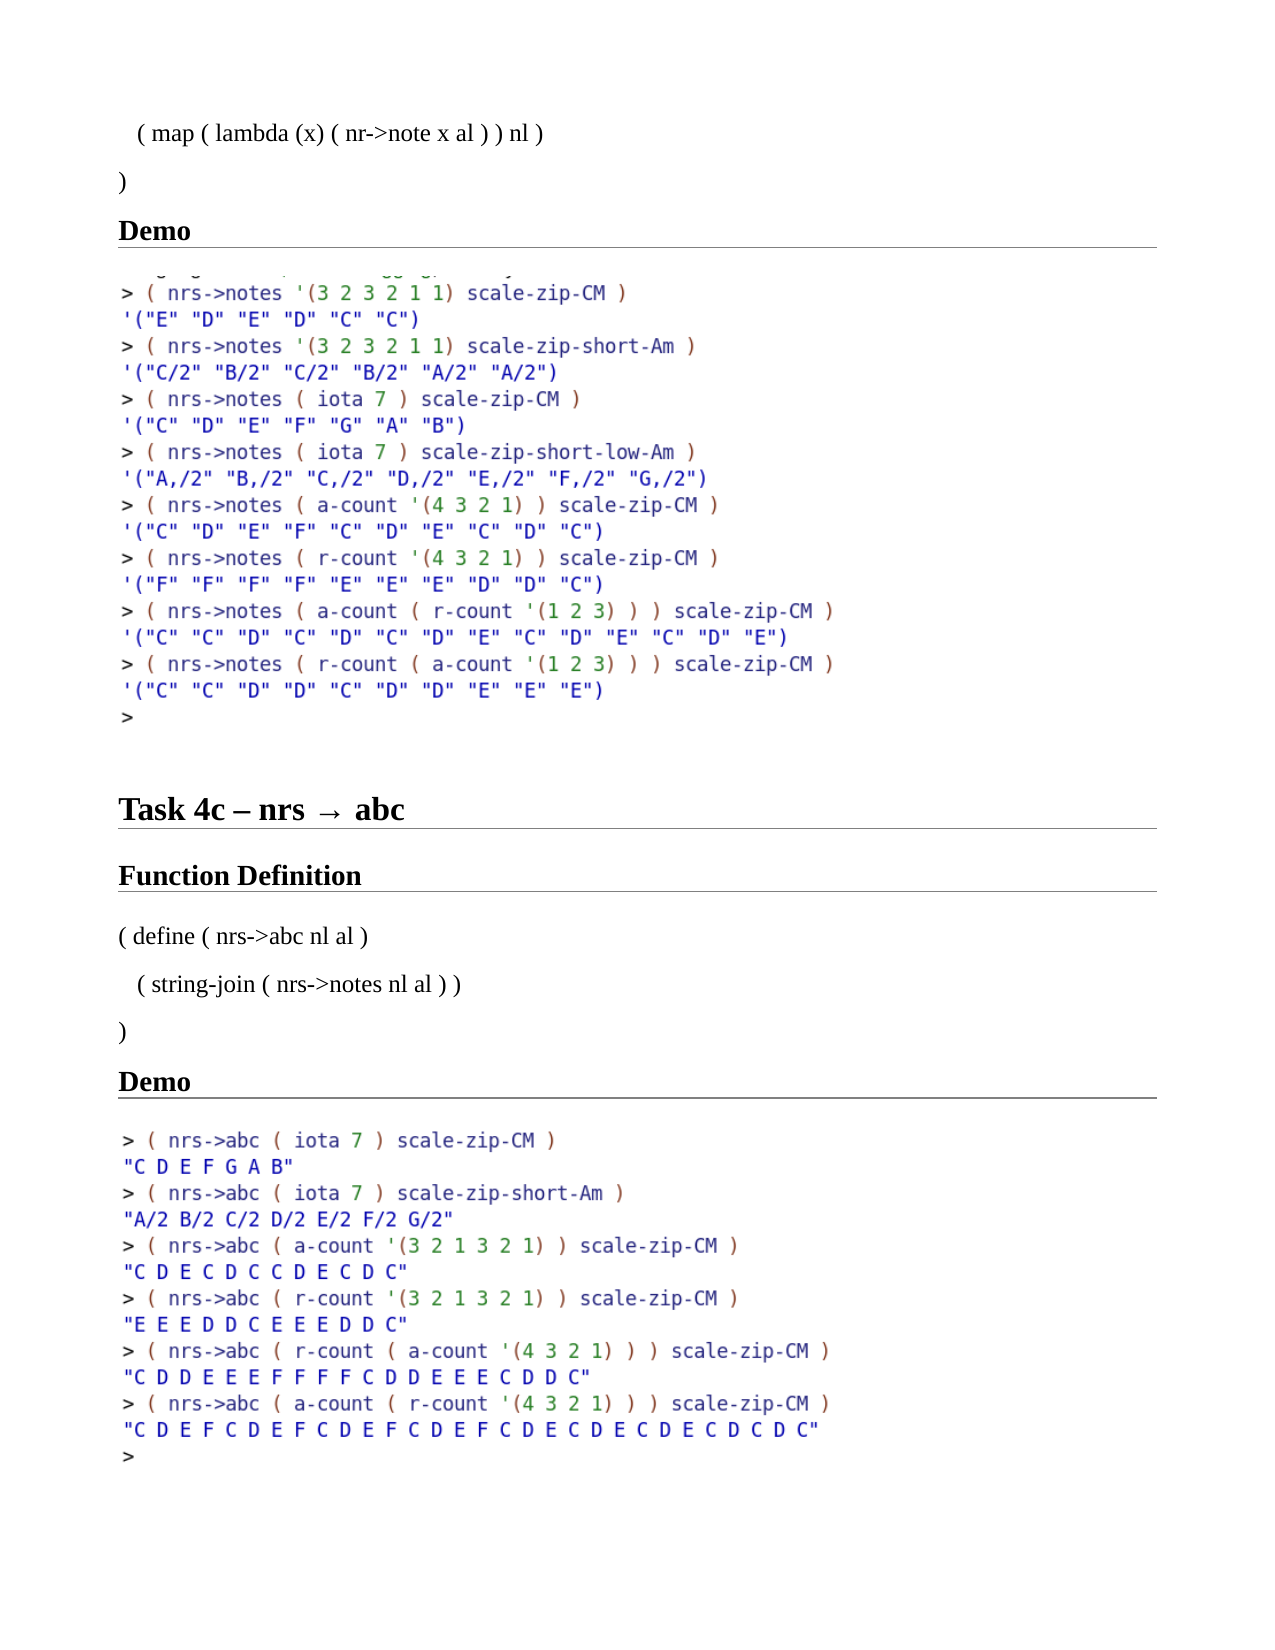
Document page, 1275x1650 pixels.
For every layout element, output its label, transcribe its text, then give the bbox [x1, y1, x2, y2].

text Demo [118, 213, 1157, 247]
text ) [118, 1016, 1157, 1045]
text Function Definition [118, 858, 1157, 891]
text ( define ( nrs->abc nl al ) [118, 921, 1157, 950]
picture [118, 1127, 880, 1485]
text ( map ( lambda (x) ( nr->note x al ) ) nl ) [118, 118, 1157, 147]
text Demo [118, 1064, 1157, 1097]
text Task 4c – nrs → abc [118, 789, 1157, 828]
text ) [118, 166, 1157, 194]
text ( string-join ( nrs->notes nl al ) ) [118, 969, 1157, 997]
picture [118, 276, 873, 738]
